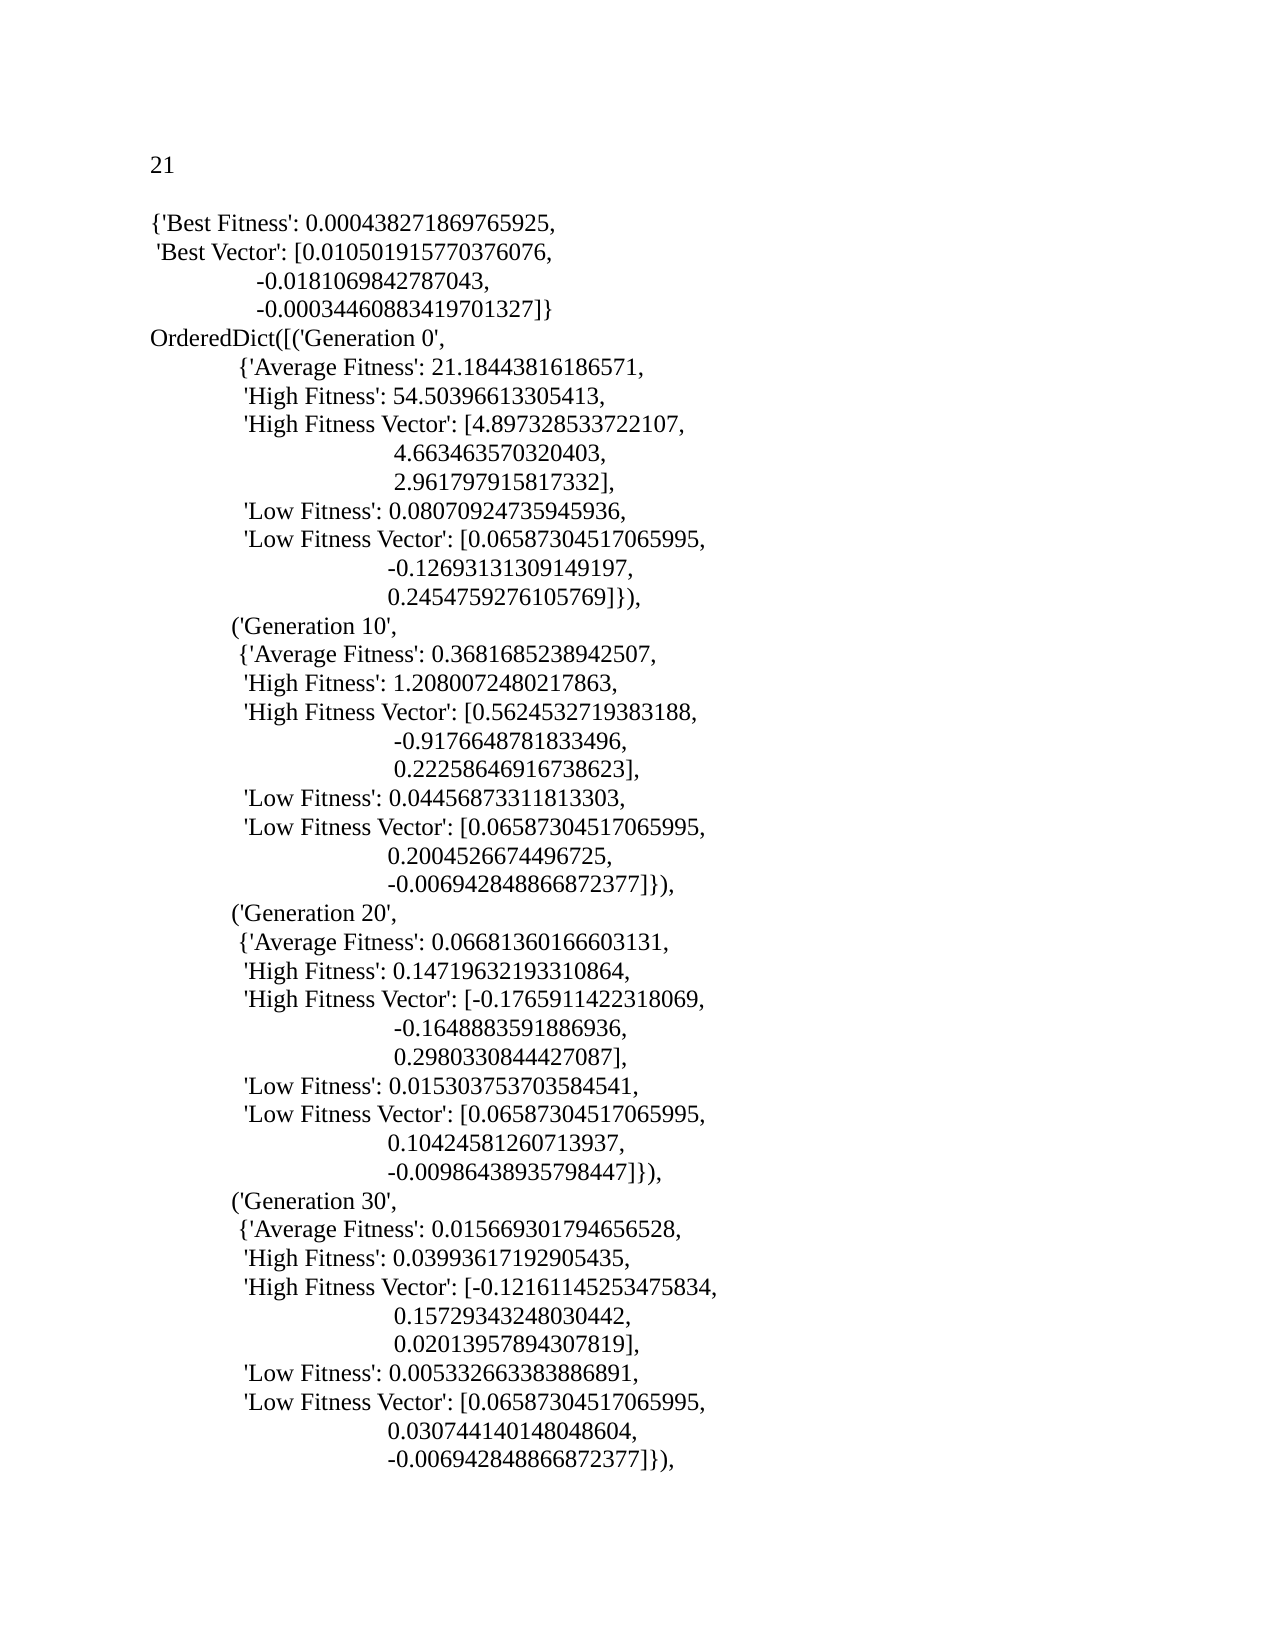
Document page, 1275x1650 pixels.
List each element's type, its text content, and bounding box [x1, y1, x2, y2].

text -0.00034460883419701327]} [150, 294, 1125, 323]
text 'High Fitness': 0.14719632193310864, [150, 956, 1125, 984]
text {'Average Fitness': 0.015669301794656528, [150, 1214, 1125, 1243]
text 'Low Fitness Vector': [0.06587304517065995, [150, 812, 1125, 841]
text 'Low Fitness': 0.04456873311813303, [150, 783, 1125, 812]
text 'High Fitness': 54.50396613305413, [150, 381, 1125, 409]
text 0.2454759276105769]}), [150, 582, 1125, 611]
text OrderedDict([('Generation 0', [150, 323, 1125, 352]
text -0.1648883591886936, [150, 1013, 1125, 1042]
text 'High Fitness Vector': [-0.12161145253475834, [150, 1272, 1125, 1301]
text 'Low Fitness Vector': [0.06587304517065995, [150, 524, 1125, 553]
text {'Best Fitness': 0.000438271869765925, [150, 208, 1125, 237]
text 0.22258646916738623], [150, 754, 1125, 783]
text 'Low Fitness Vector': [0.06587304517065995, [150, 1387, 1125, 1416]
text ('Generation 30', [150, 1186, 1125, 1214]
text 0.10424581260713937, [150, 1128, 1125, 1157]
text 4.663463570320403, [150, 438, 1125, 467]
text 'High Fitness': 1.2080072480217863, [150, 668, 1125, 697]
text 'Low Fitness Vector': [0.06587304517065995, [150, 1099, 1125, 1128]
text 0.2980330844427087], [150, 1042, 1125, 1071]
text 'Low Fitness': 0.005332663383886891, [150, 1358, 1125, 1387]
text -0.00986438935798447]}), [150, 1157, 1125, 1186]
text 'Best Vector': [0.010501915770376076, [150, 237, 1125, 266]
text 0.02013957894307819], [150, 1329, 1125, 1358]
text {'Average Fitness': 0.3681685238942507, [150, 639, 1125, 668]
text {'Average Fitness': 21.18443816186571, [150, 352, 1125, 381]
text ('Generation 10', [150, 611, 1125, 639]
text 'High Fitness': 0.03993617192905435, [150, 1243, 1125, 1272]
text 'Low Fitness': 0.015303753703584541, [150, 1071, 1125, 1099]
text 'High Fitness Vector': [4.897328533722107, [150, 409, 1125, 438]
text 0.2004526674496725, [150, 841, 1125, 869]
text 'High Fitness Vector': [-0.1765911422318069, [150, 984, 1125, 1013]
text ('Generation 20', [150, 898, 1125, 927]
text -0.006942848866872377]}), [150, 869, 1125, 898]
text 0.15729343248030442, [150, 1301, 1125, 1329]
text 2.961797915817332], [150, 467, 1125, 496]
text -0.0181069842787043, [150, 266, 1125, 294]
text -0.12693131309149197, [150, 553, 1125, 582]
text -0.006942848866872377]}), [150, 1444, 1125, 1473]
text 0.030744140148048604, [150, 1416, 1125, 1444]
text 'Low Fitness': 0.08070924735945936, [150, 496, 1125, 524]
text 'High Fitness Vector': [0.5624532719383188, [150, 697, 1125, 726]
text -0.9176648781833496, [150, 726, 1125, 754]
text {'Average Fitness': 0.06681360166603131, [150, 927, 1125, 956]
